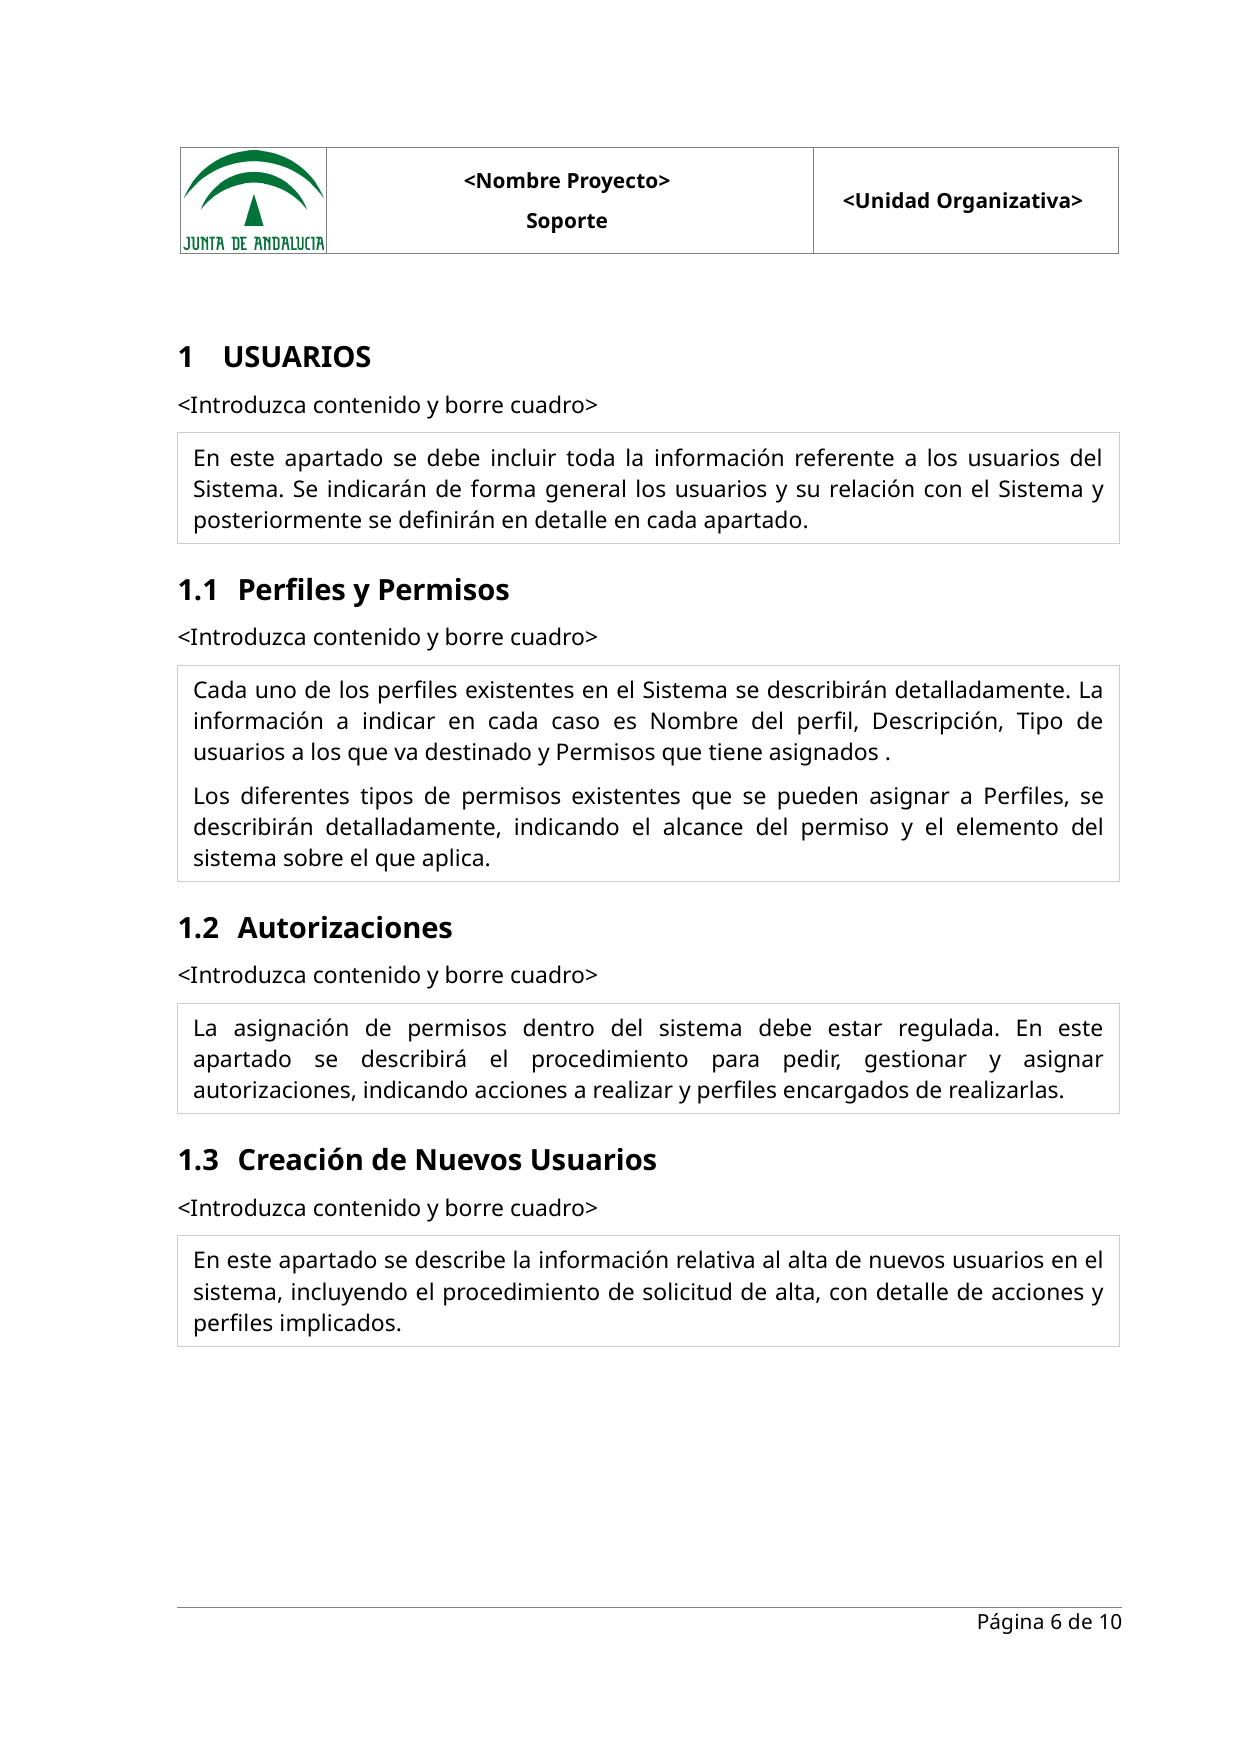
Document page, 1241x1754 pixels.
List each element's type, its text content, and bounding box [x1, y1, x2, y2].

subtitle Creación de Nuevos Usuarios [177, 1139, 1122, 1179]
text Cada uno de los perfiles existentes en el Sistema se describirán detalladamente. La información a indicar en cada caso es Nombre del perfil, Descripción, Tipo de usuarios a los que va destinado y Permisos que tiene asignados . [193, 674, 1105, 767]
text <Introduzca contenido y borre cuadro> [177, 389, 1122, 420]
text En este apartado se describe la información relativa al alta de nuevos usuarios en el sistema, incluyendo el procedimiento de solicitud de alta, con detalle de acciones y perfiles implicados. [193, 1244, 1105, 1337]
text La asignación de permisos dentro del sistema debe estar regulada. En este apartado se describirá el procedimiento para pedir, gestionar y asignar autorizaciones, indicando acciones a realizar y perfiles encargados de realizarlas. [193, 1012, 1105, 1105]
picture [183, 150, 324, 250]
subtitle Perfiles y Permisos [177, 569, 1122, 608]
text <Introduzca contenido y borre cuadro> [177, 621, 1122, 652]
subtitle Autorizaciones [177, 907, 1122, 947]
text <Introduzca contenido y borre cuadro> [177, 959, 1122, 990]
text En este apartado se debe incluir toda la información referente a los usuarios del Sistema. Se indicarán de forma general los usuarios y su relación con el Sistema y posteriormente se definirán en detalle en cada apartado. [193, 442, 1105, 535]
text <Introduzca contenido y borre cuadro> [177, 1191, 1122, 1222]
subtitle USUARIOS [177, 337, 1122, 376]
text Los diferentes tipos de permisos existentes que se pueden asignar a Perfiles, se describirán detalladamente, indicando el alcance del permiso y el elemento del sistema sobre el que aplica. [193, 779, 1105, 873]
